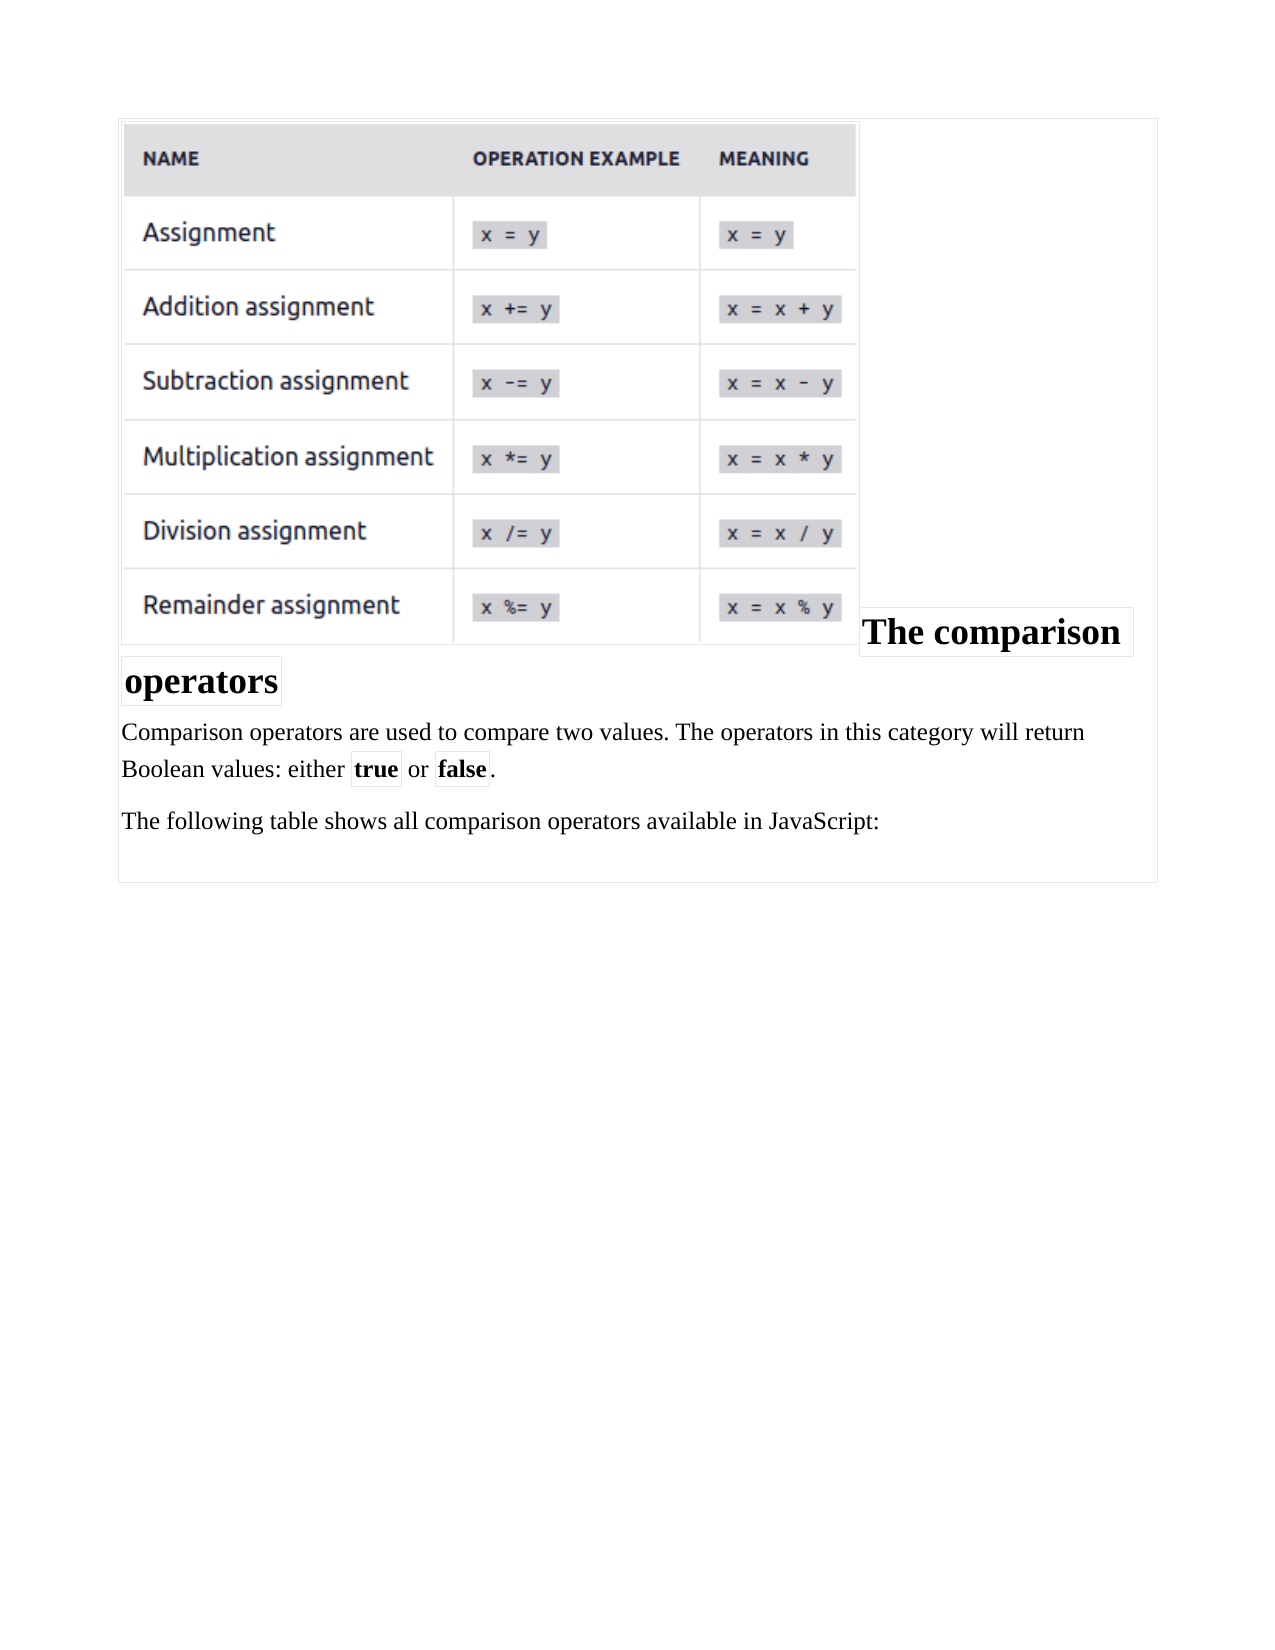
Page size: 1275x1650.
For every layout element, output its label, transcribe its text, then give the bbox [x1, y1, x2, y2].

subtitle The comparison operators [119, 119, 1157, 705]
text The following table shows all comparison operators available in JavaScript: [119, 803, 1157, 835]
picture [124, 124, 856, 642]
text Comparison operators are used to compare two values. The operators in this category will return Boolean values: either true or false. [119, 714, 1157, 786]
